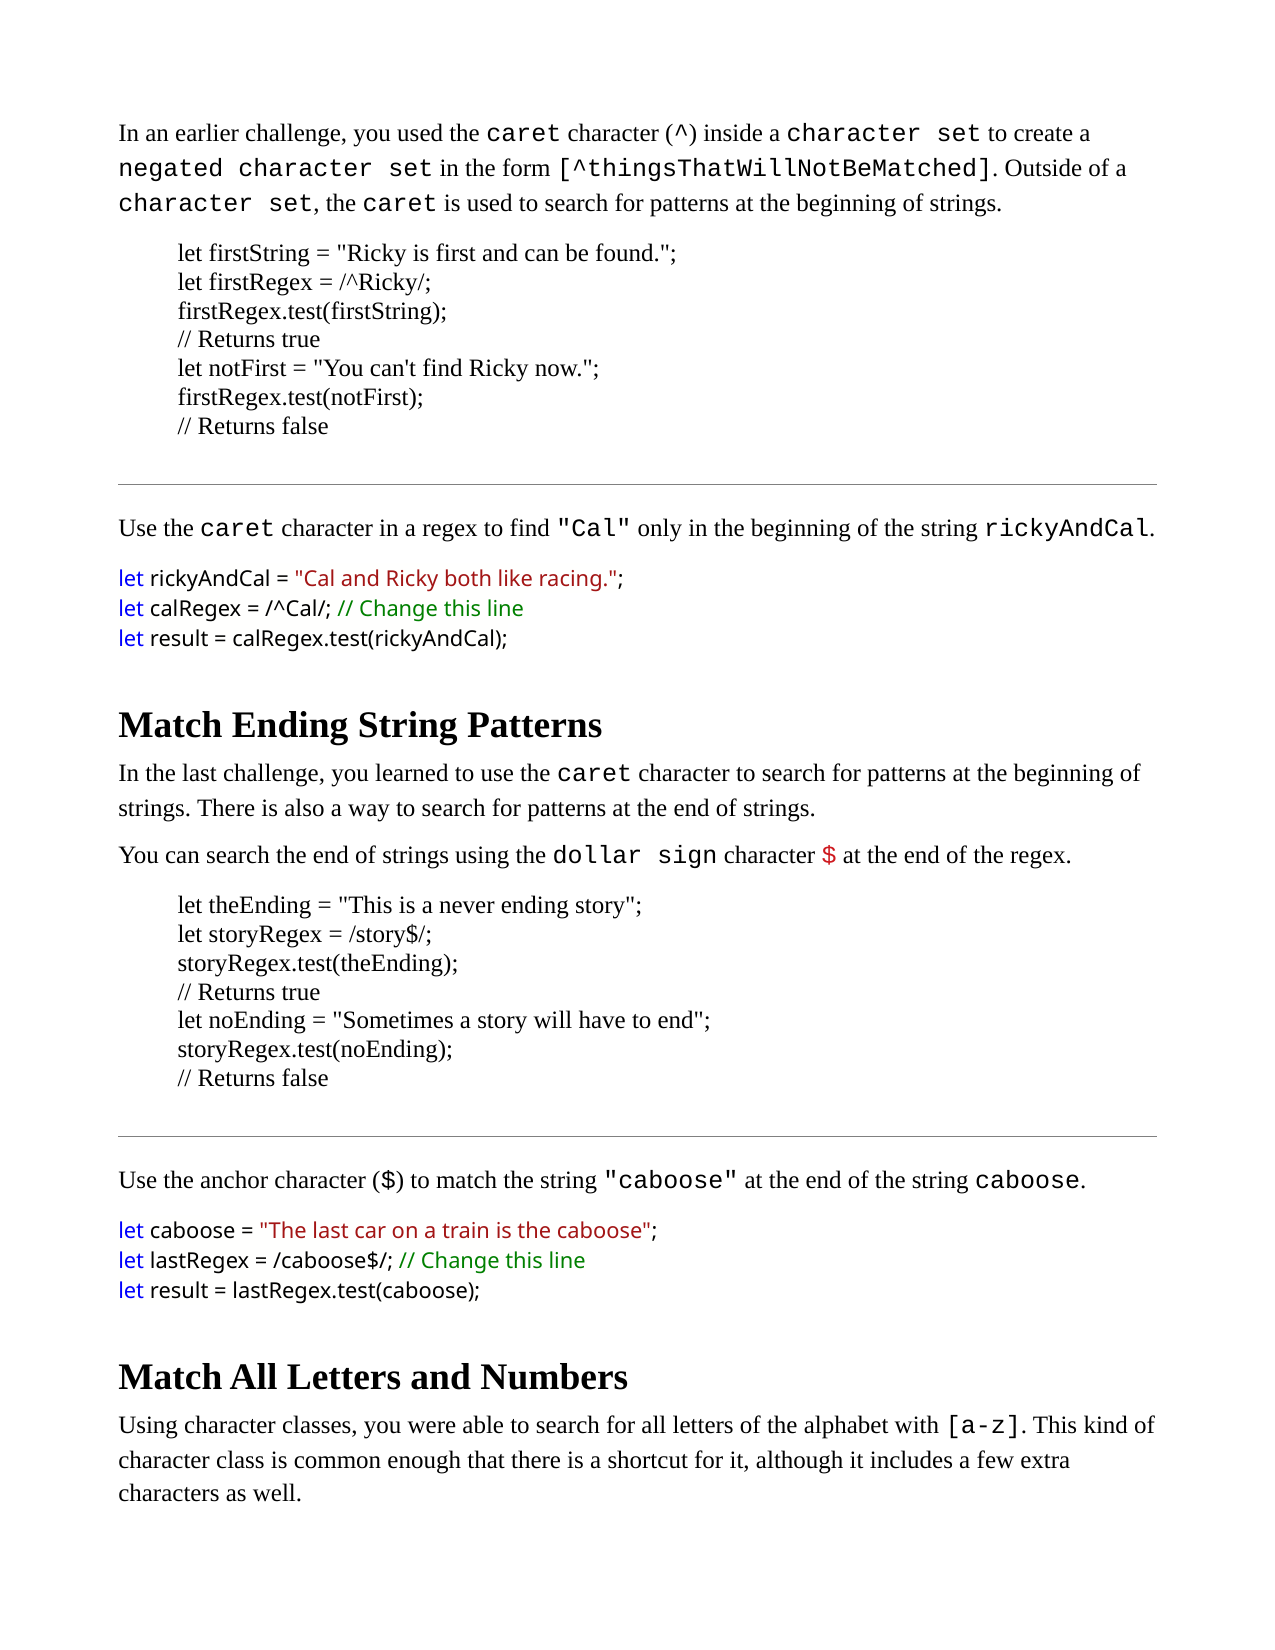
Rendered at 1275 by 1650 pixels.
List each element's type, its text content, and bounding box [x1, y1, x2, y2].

text let result = calRegex.test(rickyAndCal); [118, 623, 1157, 653]
text Use the caret character in a regex to find "Cal" only in the beginning of the string rickyAndCal. [118, 513, 1157, 544]
text In an earlier challenge, you used the caret character (^) inside a character set to create a negated character set in the form [^thingsThatWillNotBeMatched]. Outside of a character set, the caret is used to search for patterns at the beginning of strings. [118, 118, 1157, 219]
text let rickyAndCal = "Cal and Ricky both like racing."; [118, 563, 1157, 593]
text You can search the end of strings using the dollar sign character $ at the end of the regex. [118, 841, 1157, 871]
text let calRegex = /^Cal/; // Change this line [118, 593, 1157, 623]
text Using character classes, you were able to search for all letters of the alphabet with [a-z]. This kind of character class is common enough that there is a shortcut for it, although it includes a few extra characters as well. [118, 1410, 1157, 1507]
text let caboose = "The last car on a train is the caboose"; [118, 1215, 1157, 1245]
subtitle Match All Letters and Numbers [118, 1354, 1157, 1397]
text let lastRegex = /caboose$/; // Change this line [118, 1245, 1157, 1275]
subtitle Match Ending String Patterns [118, 702, 1157, 745]
text let result = lastRegex.test(caboose); [118, 1275, 1157, 1305]
text In the last challenge, you learned to use the caret character to search for patterns at the beginning of strings. There is also a way to search for patterns at the end of strings. [118, 758, 1157, 822]
text let theEnding = "This is a never ending story"; let storyRegex = /story$/; storyRegex.test(theEnding); // Returns true let noEnding = "Sometimes a story will have to end"; storyRegex.test(noEnding); // Returns false [177, 891, 1098, 1092]
text let firstString = "Ricky is first and can be found."; let firstRegex = /^Ricky/; firstRegex.test(firstString); // Returns true let notFirst = "You can't find Ricky now."; firstRegex.test(notFirst); // Returns false [177, 238, 1098, 439]
text Use the anchor character ($) to match the string "caboose" at the end of the string caboose. [118, 1165, 1157, 1196]
